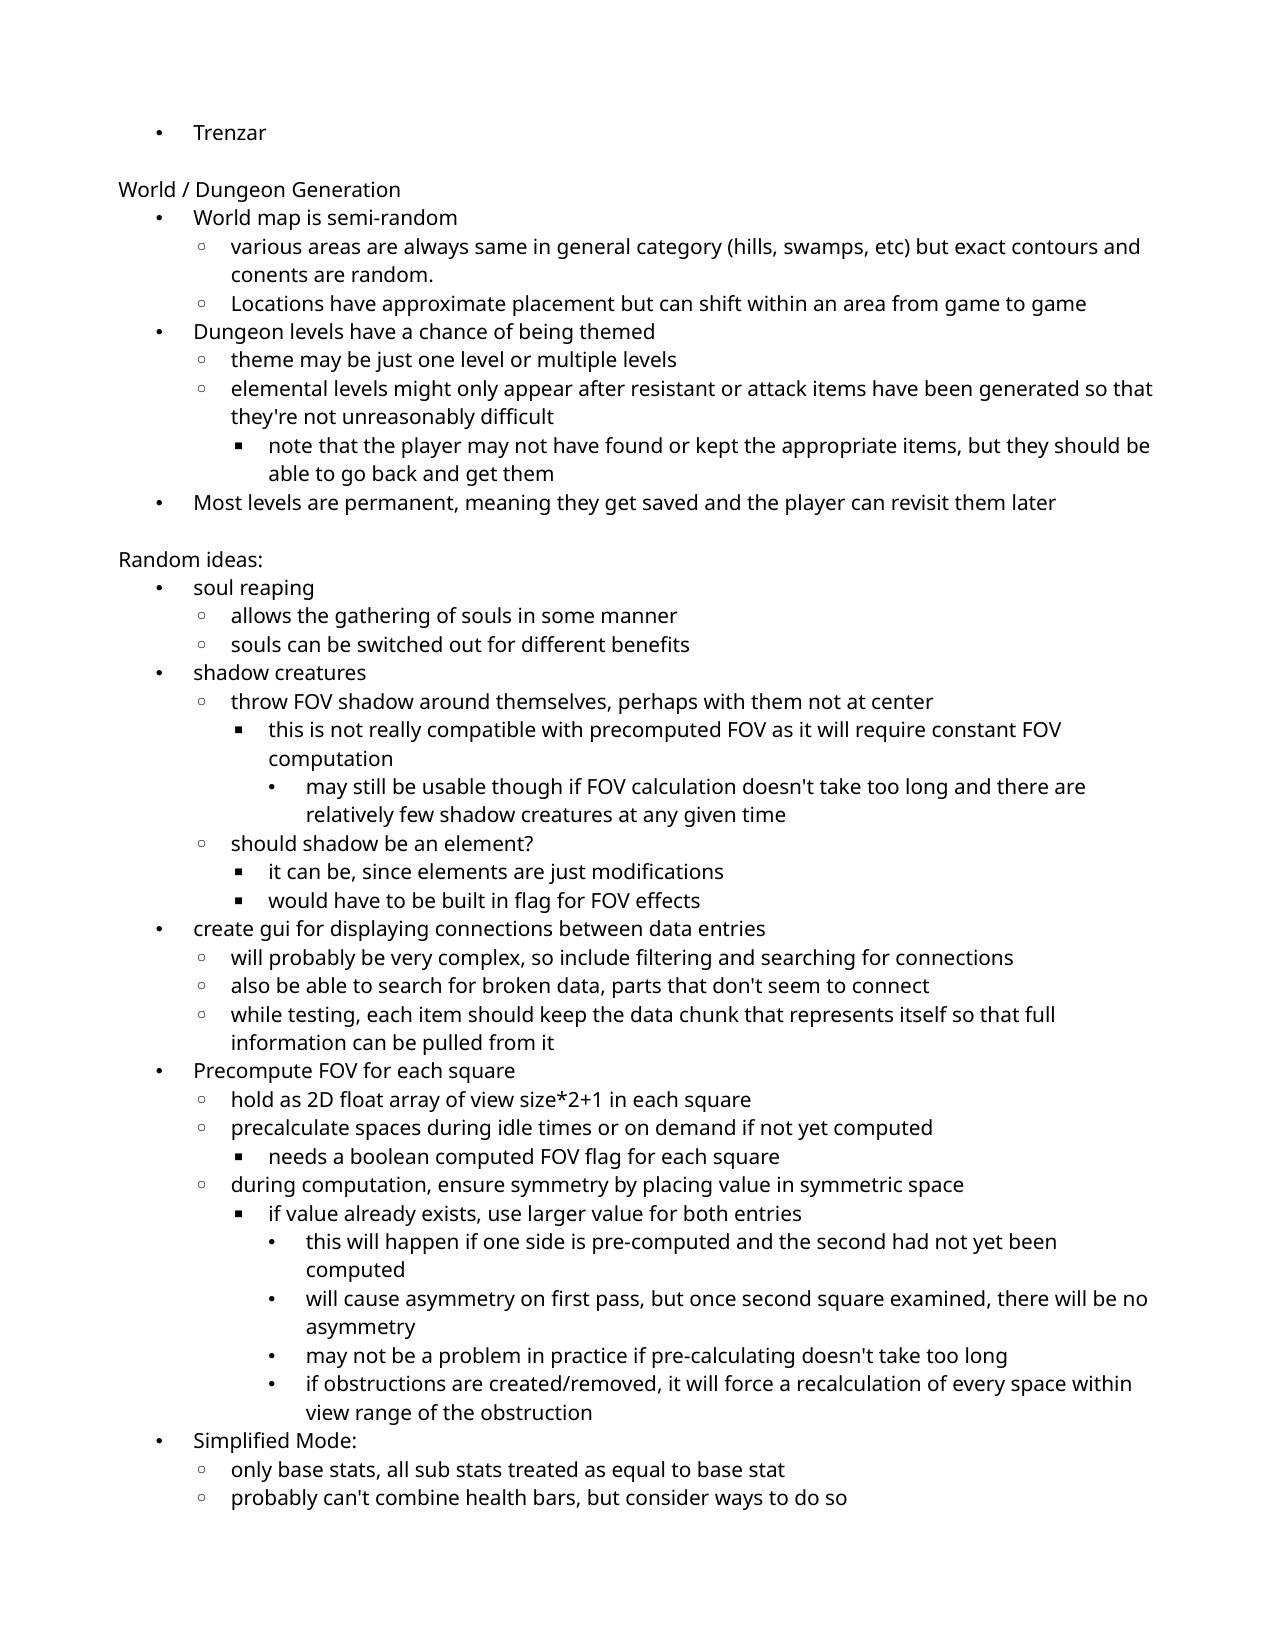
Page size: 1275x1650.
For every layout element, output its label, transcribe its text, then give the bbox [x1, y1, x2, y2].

list elemental levels might only appear after resistant or attack items have been generated so that they're not unreasonably difficult [193, 374, 1157, 431]
list various areas are always same in general category (hills, swamps, etc) but exact contours and conents are random. [193, 232, 1157, 289]
list theme may be just one level or multiple levels [193, 346, 1157, 374]
list Locations have approximate placement but can shift within an area from game to game [193, 289, 1157, 317]
list should shadow be an element? [193, 829, 1157, 857]
list needs a boolean computed FOV flag for each square [231, 1142, 1157, 1170]
list may still be usable though if FOV calculation doesn't take too long and there are relatively few shadow creatures at any given time [268, 772, 1157, 829]
list create gui for displaying connections between data entries [156, 914, 1157, 943]
list will probably be very complex, so include filtering and searching for connections [193, 943, 1157, 971]
list would have to be built in flag for FOV effects [231, 886, 1157, 914]
list shadow creatures [156, 658, 1157, 687]
list hold as 2D float array of view size*2+1 in each square [193, 1085, 1157, 1113]
list it can be, since elements are just modifications [231, 857, 1157, 886]
list Simplified Mode: [156, 1426, 1157, 1455]
list this will happen if one side is pre-computed and the second had not yet been computed [268, 1227, 1157, 1284]
list also be able to search for broken data, parts that don't seem to connect [193, 971, 1157, 1000]
list this is not really compatible with precomputed FOV as it will require constant FOV computation [231, 715, 1157, 772]
list Dungeon levels have a chance of being themed [156, 317, 1157, 346]
list souls can be switched out for different benefits [193, 630, 1157, 658]
text Random ideas: [118, 545, 1157, 573]
list allows the gathering of souls in some manner [193, 602, 1157, 630]
list throw FOV shadow around themselves, perhaps with them not at center [193, 687, 1157, 715]
list Trenzar [156, 118, 1157, 147]
list while testing, each item should keep the data chunk that represents itself so that full information can be pulled from it [193, 1000, 1157, 1057]
list only base stats, all sub stats treated as equal to base stat [193, 1455, 1157, 1483]
list note that the player may not have found or kept the appropriate items, but they should be able to go back and get them [231, 431, 1157, 488]
list Precompute FOV for each square [156, 1057, 1157, 1085]
list if value already exists, use larger value for both entries [231, 1199, 1157, 1227]
list may not be a problem in practice if pre-calculating doesn't take too long [268, 1341, 1157, 1369]
list Most levels are permanent, meaning they get saved and the player can revisit them later [156, 488, 1157, 516]
list World map is semi-random [156, 203, 1157, 232]
list soul reaping [156, 573, 1157, 602]
list will cause asymmetry on first pass, but once second square examined, there will be no asymmetry [268, 1284, 1157, 1341]
text World / Dungeon Generation [118, 175, 1157, 203]
list precalculate spaces during idle times or on demand if not yet computed [193, 1113, 1157, 1142]
list if obstructions are created/removed, it will force a recalculation of every space within view range of the obstruction [268, 1369, 1157, 1426]
list during computation, ensure symmetry by placing value in symmetric space [193, 1170, 1157, 1199]
list probably can't combine health bars, but consider ways to do so [193, 1483, 1157, 1512]
